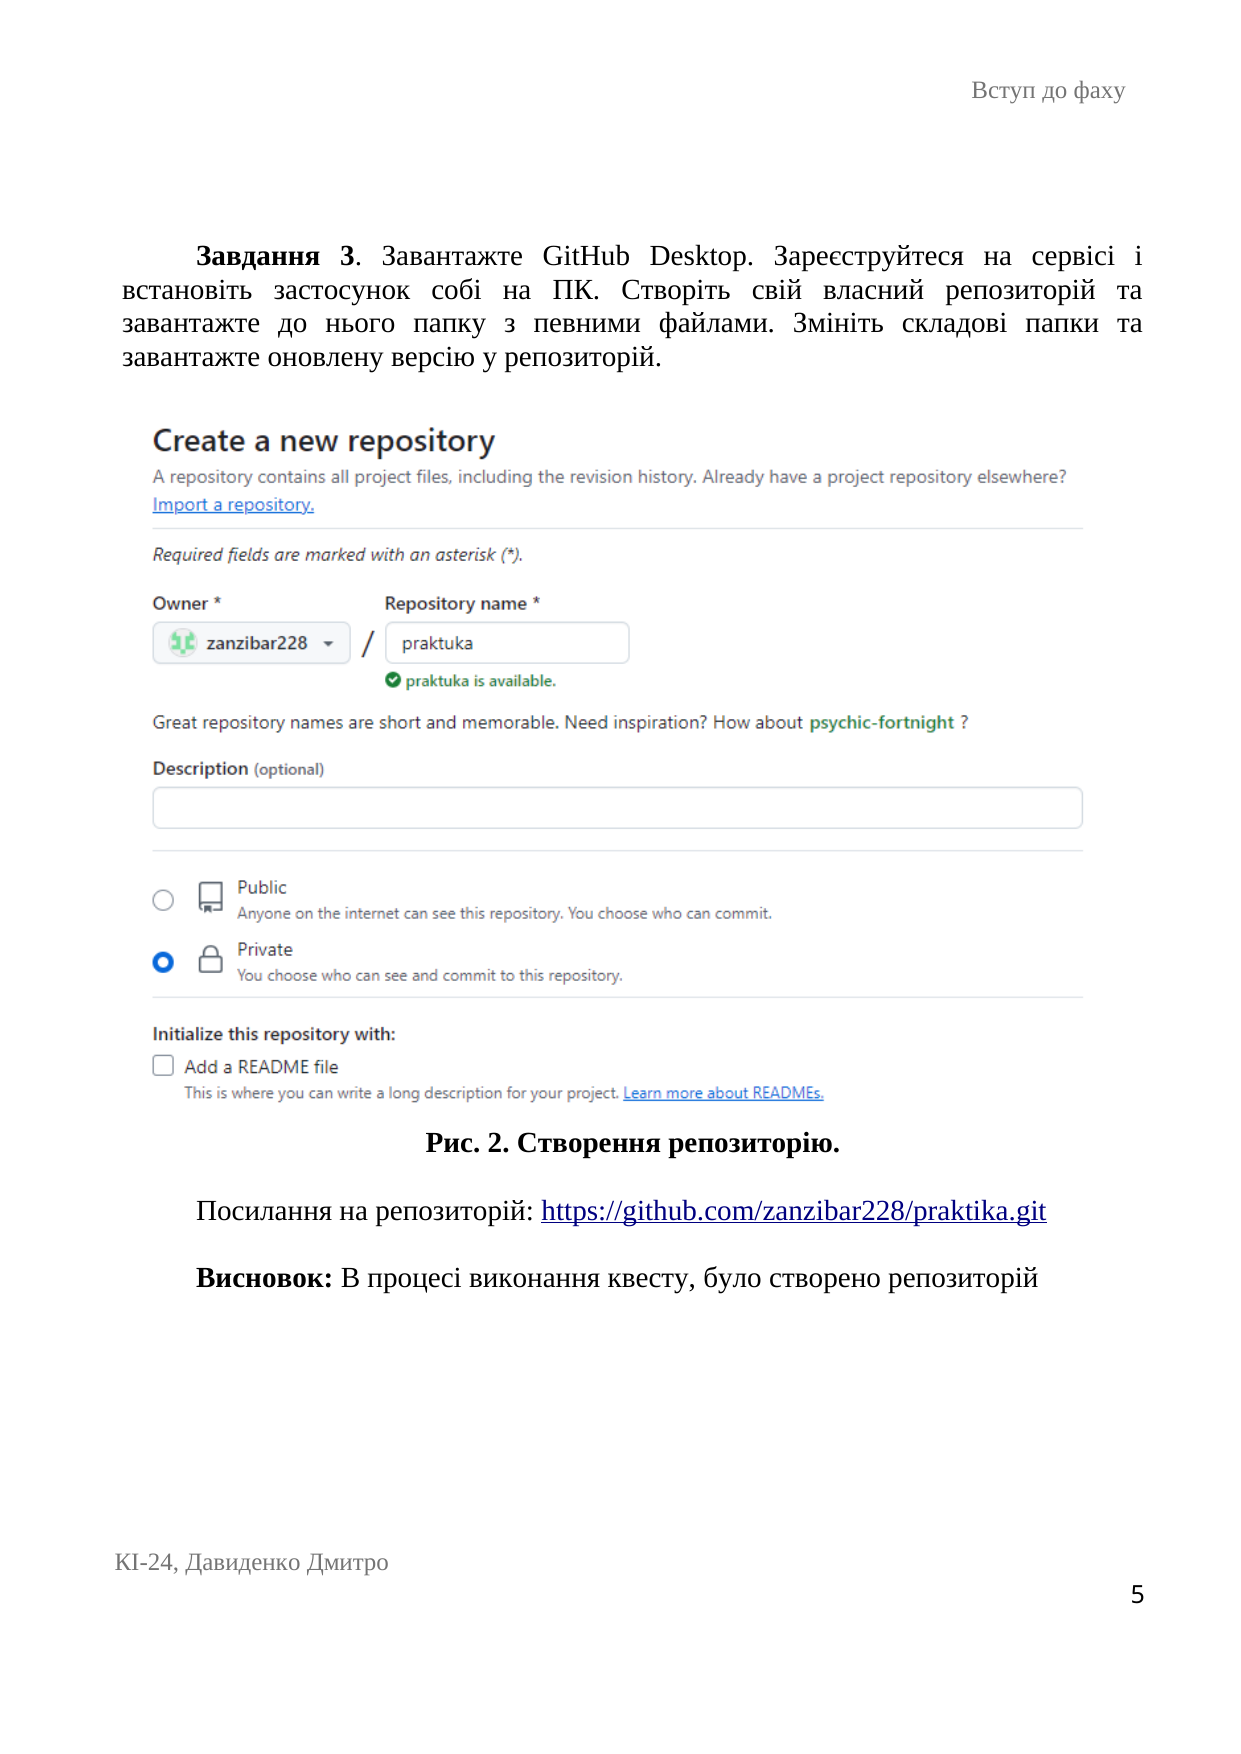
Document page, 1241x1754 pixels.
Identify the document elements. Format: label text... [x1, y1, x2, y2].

text Посилання на репозиторій: https://github.com/zanzibar228/praktika.git [122, 1193, 1144, 1226]
text Рис. 2. Створення репозиторію. [122, 1126, 1144, 1159]
text Завдання 3. Завантажте GitHub Desktop. Зареєструйтеся на сервісі і встановіть застосунок собі на ПК. Створіть свій власний репозиторій та завантажте до нього папку з певними файлами. Змініть складові папки та завантажте оновлену версію у репозиторій. [122, 238, 1144, 372]
text Висновок: В процесі виконання квесту, було створено репозиторій [122, 1260, 1144, 1293]
